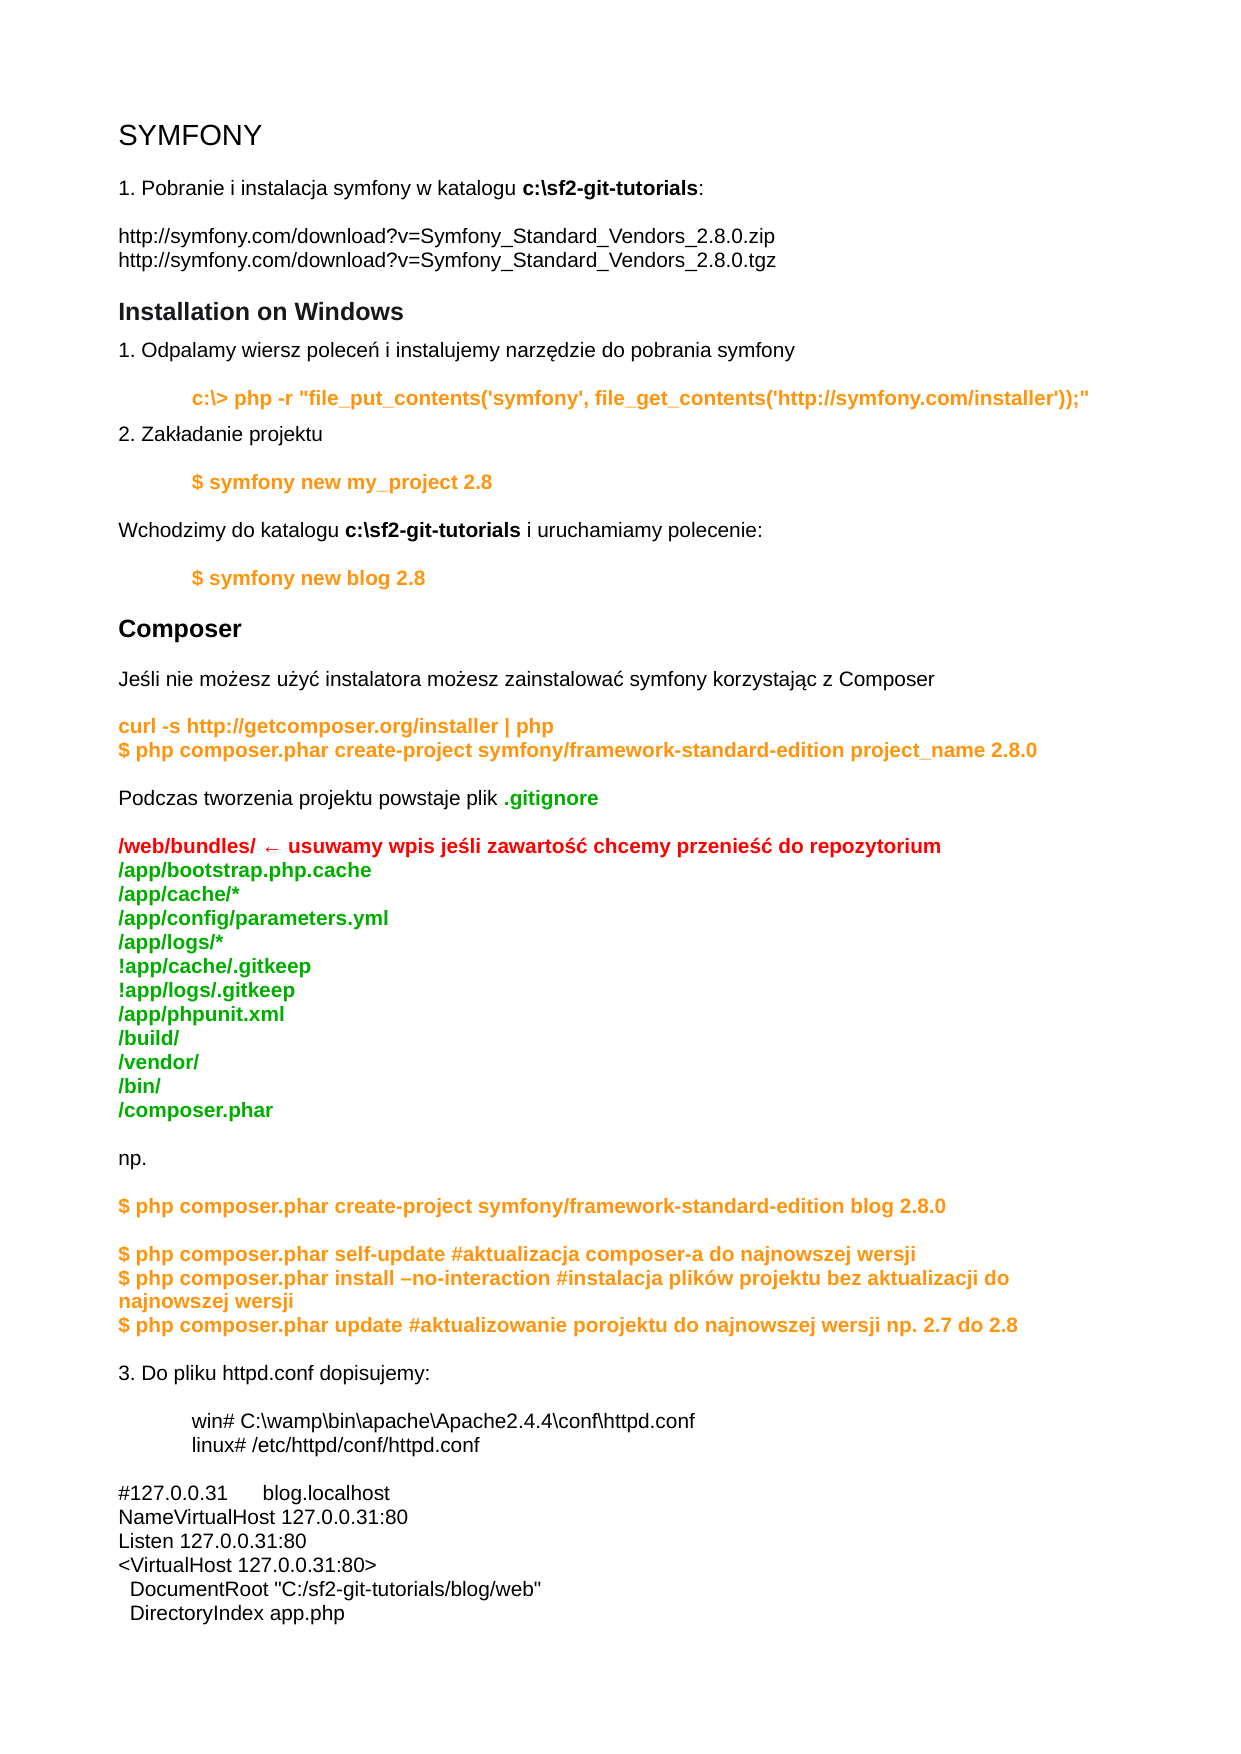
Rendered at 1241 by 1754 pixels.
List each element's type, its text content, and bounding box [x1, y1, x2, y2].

text $ php composer.phar update #aktualizowanie porojektu do najnowszej wersji np. 2.7 do 2.8 [118, 1313, 1122, 1337]
text 1. Odpalamy wiersz poleceń i instalujemy narzędzie do pobrania symfony [118, 338, 1122, 362]
text c:\> php -r "file_put_contents('symfony', file_get_contents('http://symfony.com/installer'));" [118, 386, 1122, 409]
text win# C:\wamp\bin\apache\Apache2.4.4\conf\httpd.conf [118, 1409, 1122, 1433]
text /web/bundles/ ← usuwamy wpis jeśli zawartość chcemy przenieść do repozytorium /app/bootstrap.php.cache /app/cache/* /app/config/parameters.yml /app/logs/* !app/cache/.gitkeep !app/logs/.gitkeep /app/phpunit.xml /build/ /vendor/ /bin/ /composer.phar [118, 834, 1122, 1122]
text np. [118, 1146, 1122, 1169]
text SYMFONY [118, 118, 1122, 152]
text DocumentRoot "C:/sf2-git-tutorials/blog/web" [118, 1577, 1122, 1601]
text Listen 127.0.0.31:80 [118, 1529, 1122, 1553]
text $ php composer.phar install –no-interaction #instalacja plików projektu bez aktualizacji do najnowszej wersji [118, 1265, 1122, 1313]
text #127.0.0.31 blog.localhost [118, 1481, 1122, 1505]
text curl -s http://getcomposer.org/installer | php [118, 714, 1122, 738]
text $ symfony new blog 2.8 [118, 566, 1122, 590]
text <VirtualHost 127.0.0.31:80> [118, 1553, 1122, 1577]
text NameVirtualHost 127.0.0.31:80 [118, 1505, 1122, 1529]
text $ php composer.phar create-project symfony/framework-standard-edition project_name 2.8.0 [118, 738, 1122, 762]
text DirectoryIndex app.php [118, 1601, 1122, 1624]
text linux# /etc/httpd/conf/httpd.conf [118, 1433, 1122, 1457]
text Podczas tworzenia projektu powstaje plik .gitignore [118, 786, 1122, 810]
subtitle Installation on Windows [118, 296, 1122, 325]
text $ symfony new my_project 2.8 [118, 470, 1122, 494]
text $ php composer.phar create-project symfony/framework-standard-edition blog 2.8.0 [118, 1193, 1122, 1217]
text $ php composer.phar self-update #aktualizacja composer-a do najnowszej wersji [118, 1241, 1122, 1265]
text http://symfony.com/download?v=Symfony_Standard_Vendors_2.8.0.zip [118, 223, 1122, 247]
text Jeśli nie możesz użyć instalatora możesz zainstalować symfony korzystając z Composer [118, 666, 1122, 690]
text 1. Pobranie i instalacja symfony w katalogu c:\sf2-git-tutorials: [118, 176, 1122, 199]
text 3. Do pliku httpd.conf dopisujemy: [118, 1361, 1122, 1385]
text 2. Zakładanie projektu [118, 422, 1122, 446]
text Composer [118, 614, 1122, 642]
text http://symfony.com/download?v=Symfony_Standard_Vendors_2.8.0.tgz [118, 247, 1122, 271]
text Wchodzimy do katalogu c:\sf2-git-tutorials i uruchamiamy polecenie: [118, 518, 1122, 542]
